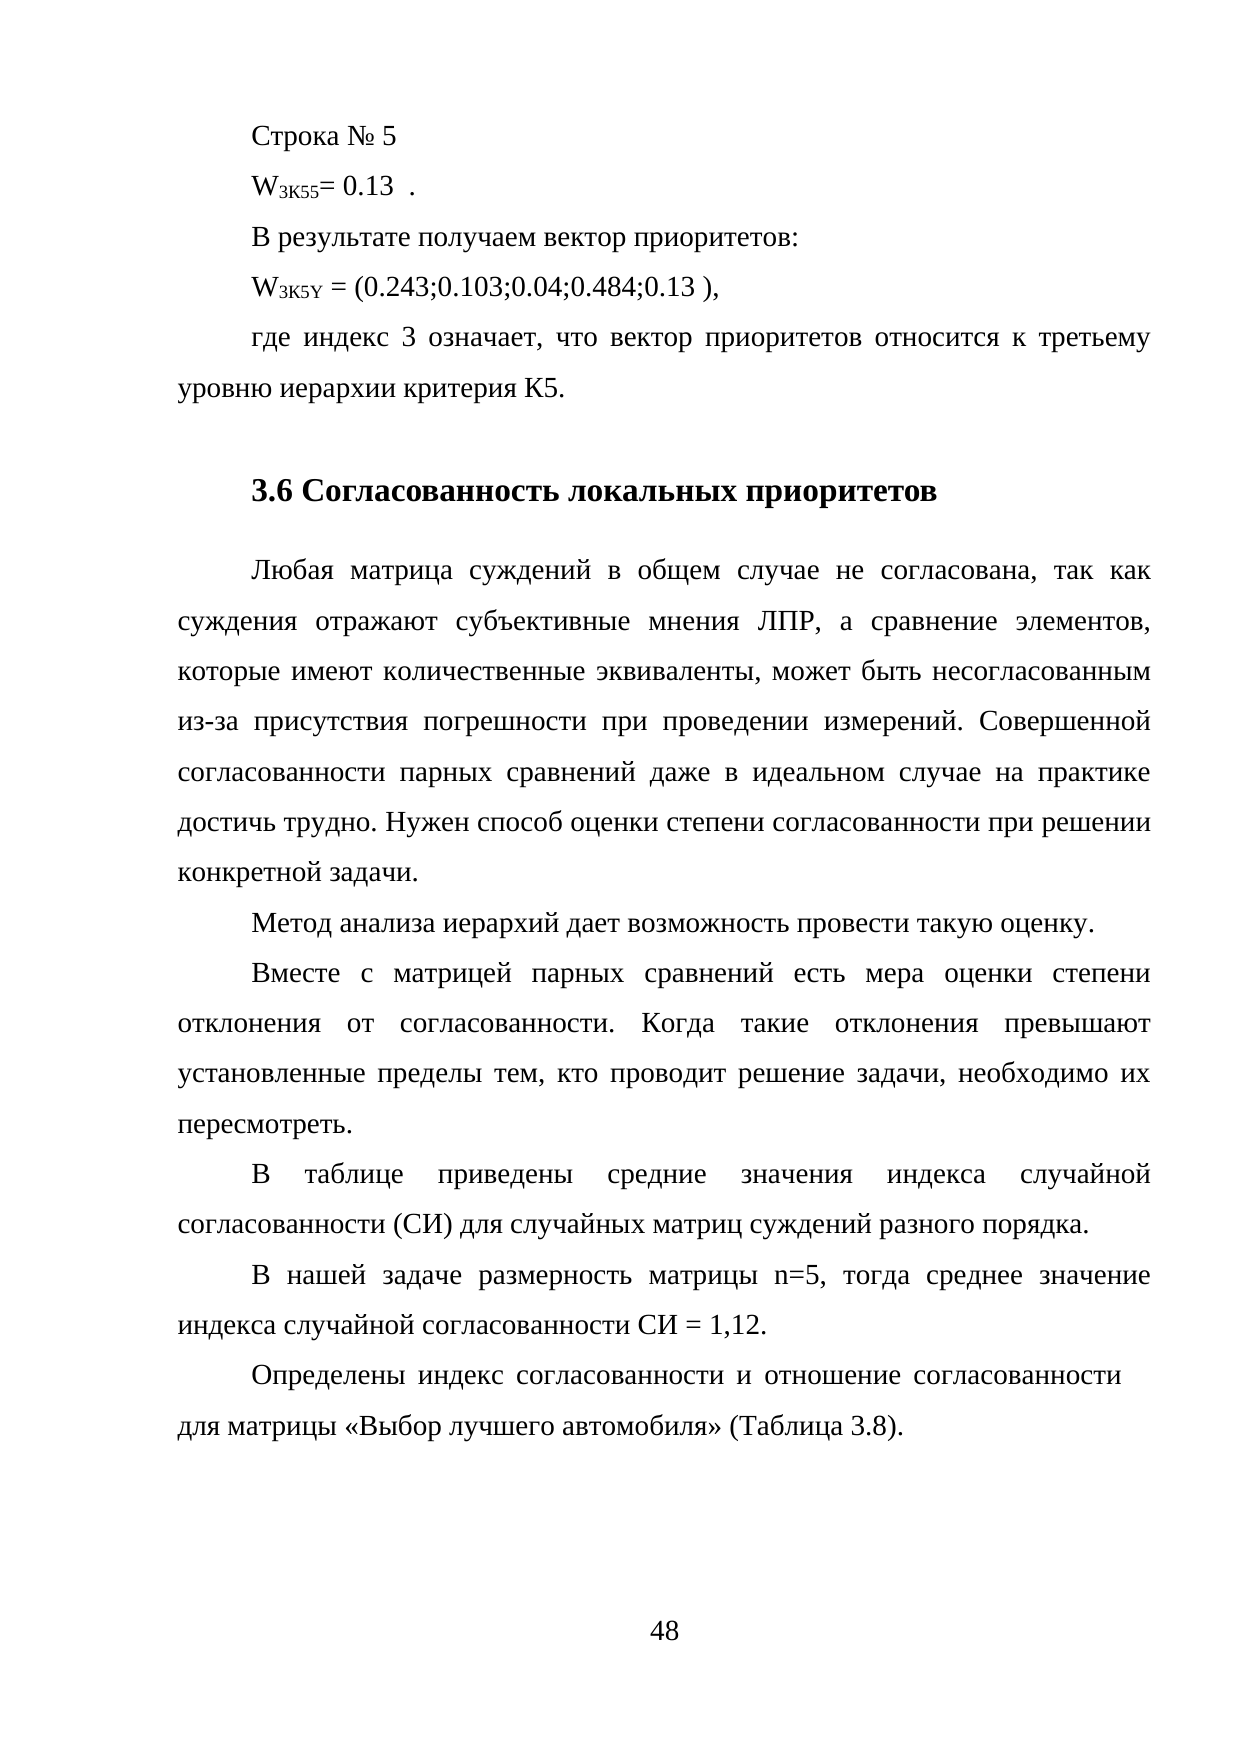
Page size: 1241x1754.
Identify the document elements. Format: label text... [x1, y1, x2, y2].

text Строка № 5 [177, 118, 1152, 152]
text В таблице приведены средние значения индекса случайной согласованности (СИ) для случайных матриц суждений разного порядка. [177, 1156, 1152, 1240]
subtitle 3.6 Согласованность локальных приоритетов [177, 470, 1152, 508]
text W3К55= 0.13 . [177, 168, 1152, 202]
text W3К5Y = (0.243;0.103;0.04;0.484;0.13 ), [177, 269, 1152, 303]
text В нашей задаче размерность матрицы n=5, тогда среднее значение индекса случайной согласованности СИ = 1,12. [177, 1257, 1152, 1341]
text Метод анализа иерархий дает возможность провести такую оценку. [177, 905, 1152, 938]
text Определены индекс согласованности и отношение согласованности для матрицы «Выбор лучшего автомобиля» (Таблица 3.8). [177, 1357, 1122, 1441]
text Любая матрица суждений в общем случае не согласована, так как суждения отражают субъективные мнения ЛПР, а сравнение элементов, которые имеют количественные эквиваленты, может быть несогласованным из-за присутствия погрешности при проведении измерений. Совершенной согласованности парных сравнений даже в идеальном случае на практике достичь трудно. Нужен способ оценки степени согласованности при решении конкретной задачи. [177, 552, 1152, 888]
text Вместе с матрицей парных сравнений есть мера оценки степени отклонения от согласованности. Когда такие отклонения превышают установленные пределы тем, кто проводит решение задачи, необходимо их пересмотреть. [177, 955, 1152, 1139]
text где индекс 3 означает, что вектор приоритетов относится к третьему уровню иерархии критерия К5. [177, 319, 1152, 403]
text В результате получаем вектор приоритетов: [177, 219, 1152, 252]
